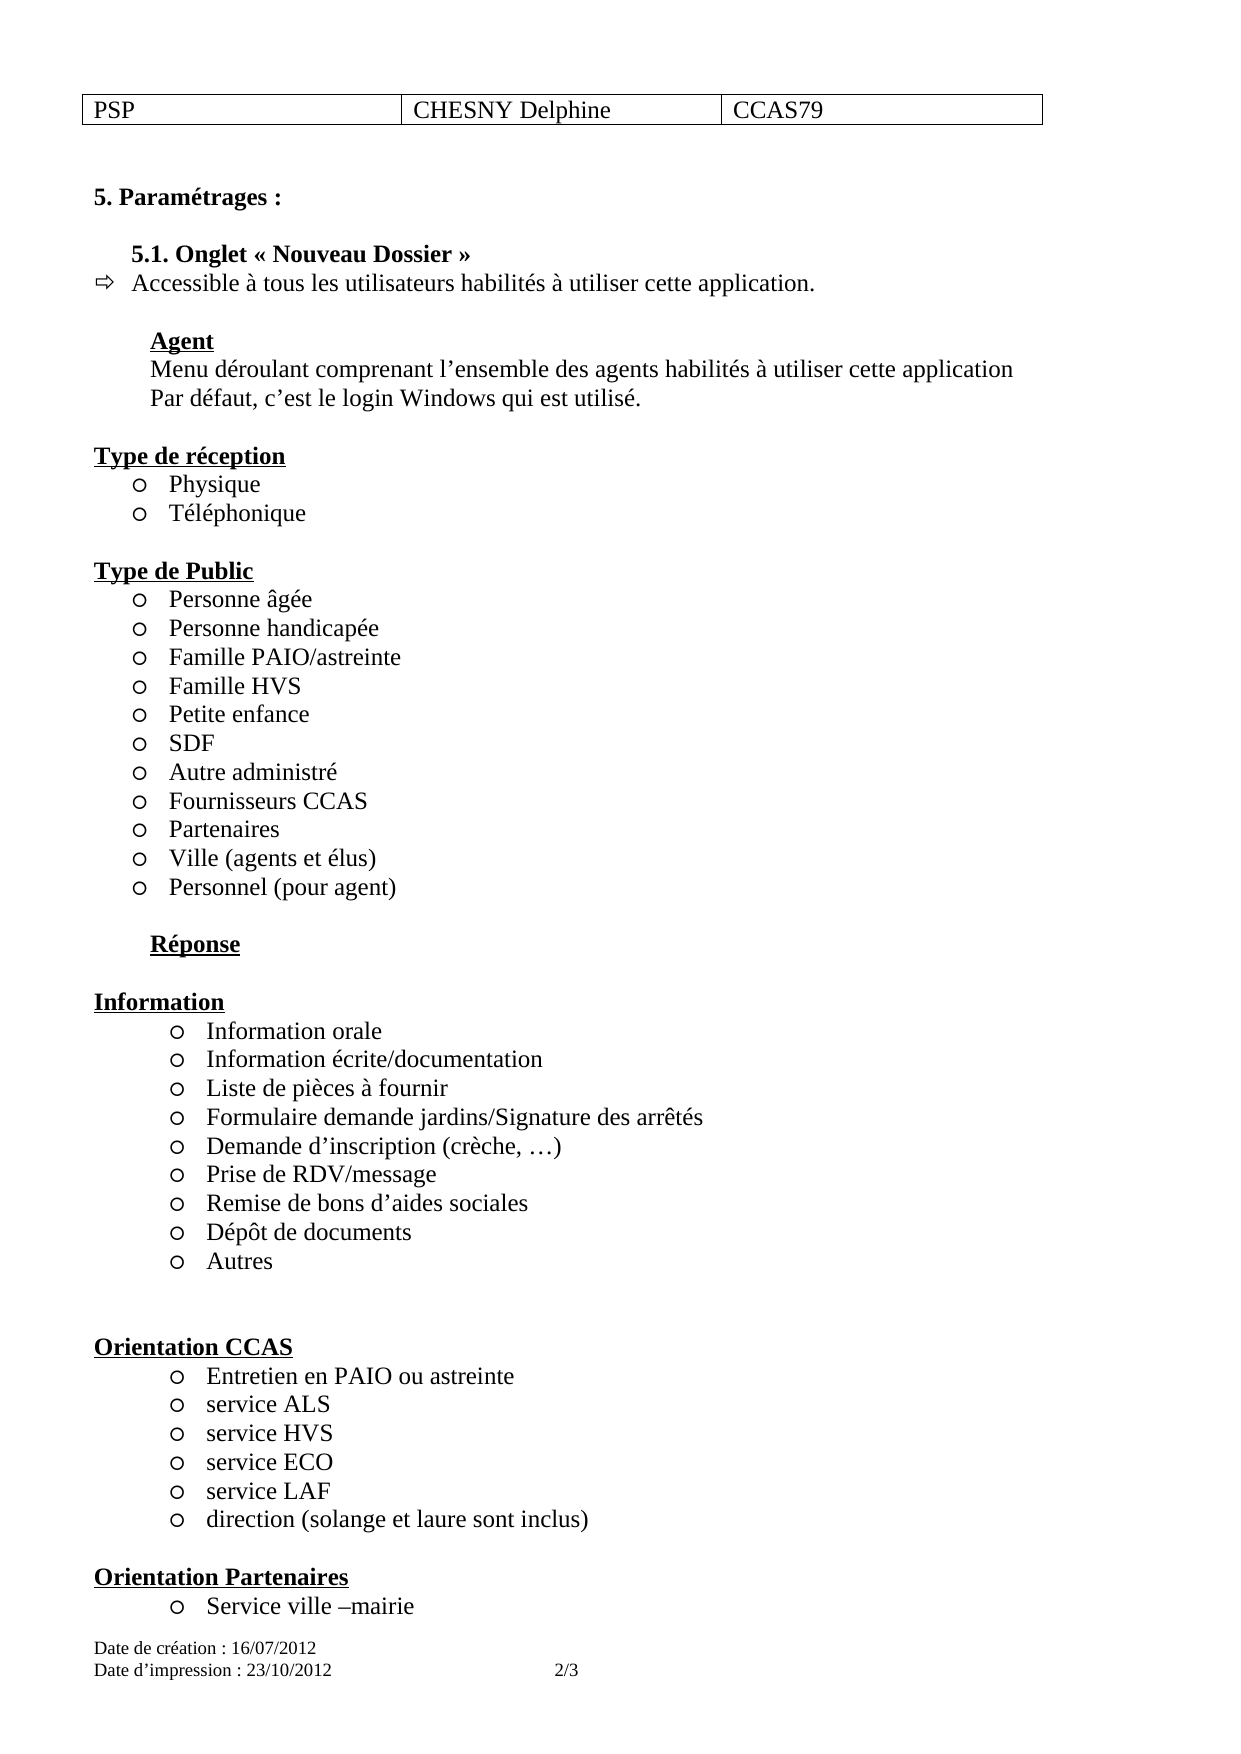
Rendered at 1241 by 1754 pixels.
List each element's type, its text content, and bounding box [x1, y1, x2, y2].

list Personne âgée [131, 584, 1144, 613]
list SDF [131, 728, 1144, 757]
list Accessible à tous les utilisateurs habilités à utiliser cette application. [94, 268, 1144, 297]
list Partenaires [131, 814, 1144, 843]
text Réponse [150, 929, 1144, 958]
text Agent [150, 326, 1144, 354]
list Demande d’inscription (crèche, …) [169, 1131, 1144, 1159]
list Famille HVS [131, 671, 1144, 699]
text Information [94, 987, 1144, 1016]
text 5.1. Onglet « Nouveau Dossier » [131, 239, 1144, 268]
list Petite enfance [131, 699, 1144, 728]
table_cell PSP [83, 95, 401, 123]
list direction (solange et laure sont inclus) [169, 1504, 1144, 1533]
list Information écrite/documentation [169, 1044, 1144, 1073]
list Physique [131, 469, 1144, 498]
list Information orale [169, 1016, 1144, 1044]
list Prise de RDV/message [169, 1159, 1144, 1188]
text 5. Paramétrages : [94, 182, 1144, 211]
list Dépôt de documents [169, 1217, 1144, 1246]
list Autre administré [131, 757, 1144, 786]
text Type de Public [94, 556, 1144, 584]
list service HVS [169, 1418, 1144, 1447]
text Orientation Partenaires [94, 1562, 1144, 1591]
text Menu déroulant comprenant l’ensemble des agents habilités à utiliser cette application [150, 354, 1144, 383]
list Formulaire demande jardins/Signature des arrêtés [169, 1102, 1144, 1131]
text Par défaut, c’est le login Windows qui est utilisé. [150, 383, 1144, 412]
list Entretien en PAIO ou astreinte [169, 1361, 1144, 1389]
table_cell CHESNY Delphine [402, 95, 721, 123]
text Type de réception [94, 441, 1144, 469]
list Fournisseurs CCAS [131, 786, 1144, 814]
list Personnel (pour agent) [131, 872, 1144, 901]
list Remise de bons d’aides sociales [169, 1188, 1144, 1217]
list Téléphonique [131, 498, 1144, 527]
table_cell CCAS79 [722, 95, 1042, 123]
list service LAF [169, 1476, 1144, 1504]
text Orientation CCAS [94, 1332, 1144, 1361]
list Famille PAIO/astreinte [131, 642, 1144, 671]
list Autres [169, 1246, 1144, 1274]
list service ALS [169, 1389, 1144, 1418]
list Personne handicapée [131, 613, 1144, 642]
list Liste de pièces à fournir [169, 1073, 1144, 1102]
list Service ville –mairie [169, 1591, 1144, 1619]
list Ville (agents et élus) [131, 843, 1144, 872]
list service ECO [169, 1447, 1144, 1476]
